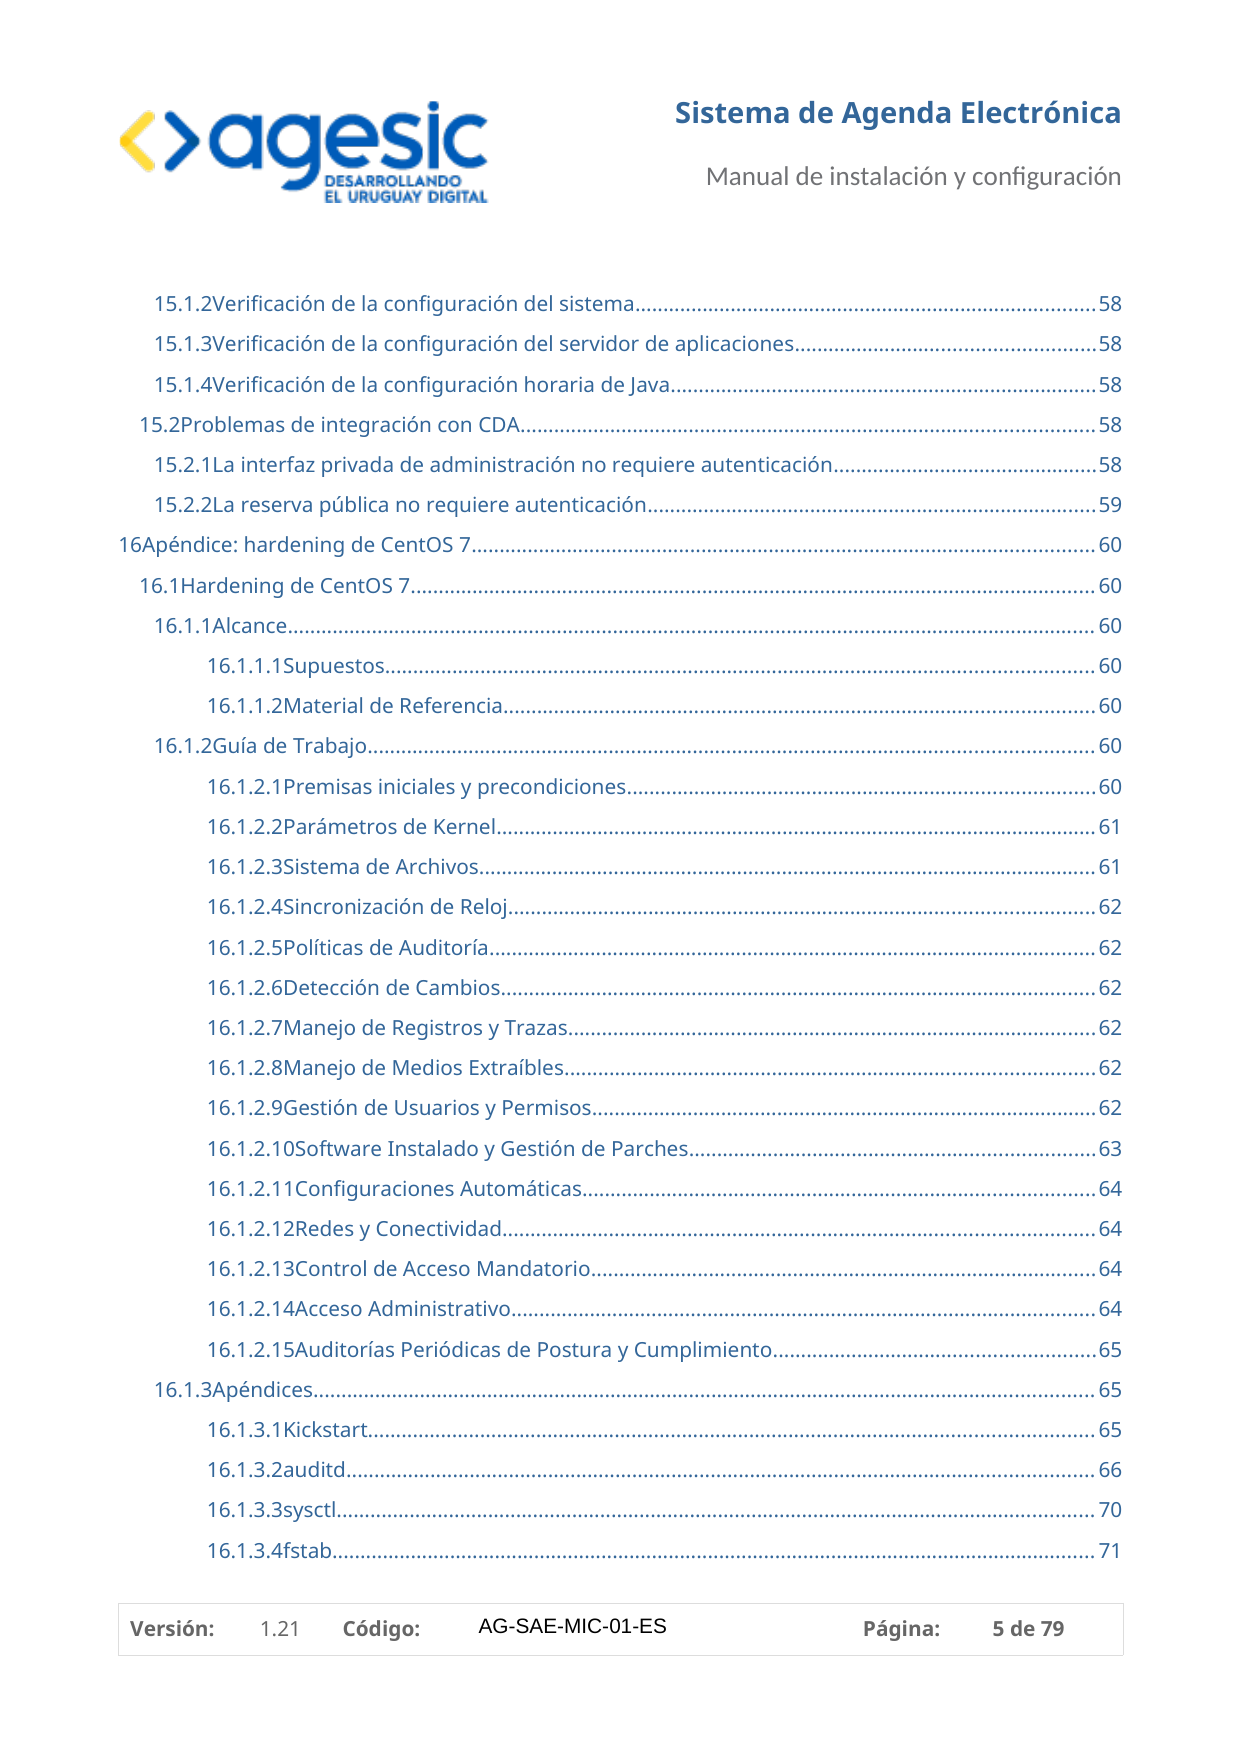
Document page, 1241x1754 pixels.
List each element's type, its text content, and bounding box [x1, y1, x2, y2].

text 16.1.2.15Auditorías Periódicas de Postura y Cumplimiento 65 [207, 1335, 1122, 1363]
text 15.1.4Verificación de la configuración horaria de Java 58 [153, 370, 1122, 398]
text 16.1.1.1Supuestos 60 [207, 651, 1122, 679]
text 16.1.2.5Políticas de Auditoría 62 [207, 933, 1122, 961]
text 16.1.2.12Redes y Conectividad 64 [207, 1214, 1122, 1242]
text 15.2Problemas de integración con CDA 58 [139, 410, 1122, 438]
text 16.1.2.1Premisas iniciales y precondiciones 60 [207, 772, 1122, 800]
picture [119, 101, 489, 203]
text 16.1.2.4Sincronización de Reloj 62 [207, 892, 1122, 921]
text 16.1.2.11Configuraciones Automáticas 64 [207, 1174, 1122, 1202]
text 16.1.2.3Sistema de Archivos 61 [207, 852, 1122, 881]
text 16.1Hardening de CentOS 7 60 [139, 571, 1122, 599]
text 16.1.3.3sysctl 70 [207, 1496, 1122, 1524]
text 16.1.3Apéndices 65 [153, 1375, 1122, 1403]
text 15.2.1La interfaz privada de administración no requiere autenticación 58 [153, 450, 1122, 478]
text 16Apéndice: hardening de CentOS 7 60 [118, 531, 1122, 559]
text 15.1.2Verificación de la configuración del sistema 58 [153, 289, 1122, 318]
text 16.1.2.13Control de Acceso Mandatorio 64 [207, 1254, 1122, 1283]
text 16.1.2.9Gestión de Usuarios y Permisos 62 [207, 1093, 1122, 1122]
text 16.1.1.2Material de Referencia 60 [207, 691, 1122, 720]
text 16.1.2.8Manejo de Medios Extraíbles 62 [207, 1053, 1122, 1082]
text 15.1.3Verificación de la configuración del servidor de aplicaciones 58 [153, 329, 1122, 358]
text 16.1.2.14Acceso Administrativo 64 [207, 1294, 1122, 1323]
text 16.1.2.6Detección de Cambios 62 [207, 973, 1122, 1001]
text 16.1.3.2auditd 66 [207, 1455, 1122, 1484]
text 16.1.2.7Manejo de Registros y Trazas 62 [207, 1013, 1122, 1041]
text 16.1.2Guía de Trabajo 60 [153, 732, 1122, 760]
text 15.2.2La reserva pública no requiere autenticación 59 [153, 490, 1122, 519]
text 16.1.2.10Software Instalado y Gestión de Parches 63 [207, 1134, 1122, 1162]
text 16.1.1Alcance 60 [153, 611, 1122, 639]
text 16.1.2.2Parámetros de Kernel 61 [207, 812, 1122, 840]
text 16.1.3.4fstab 71 [207, 1536, 1122, 1564]
text 16.1.3.1Kickstart 65 [207, 1415, 1122, 1443]
